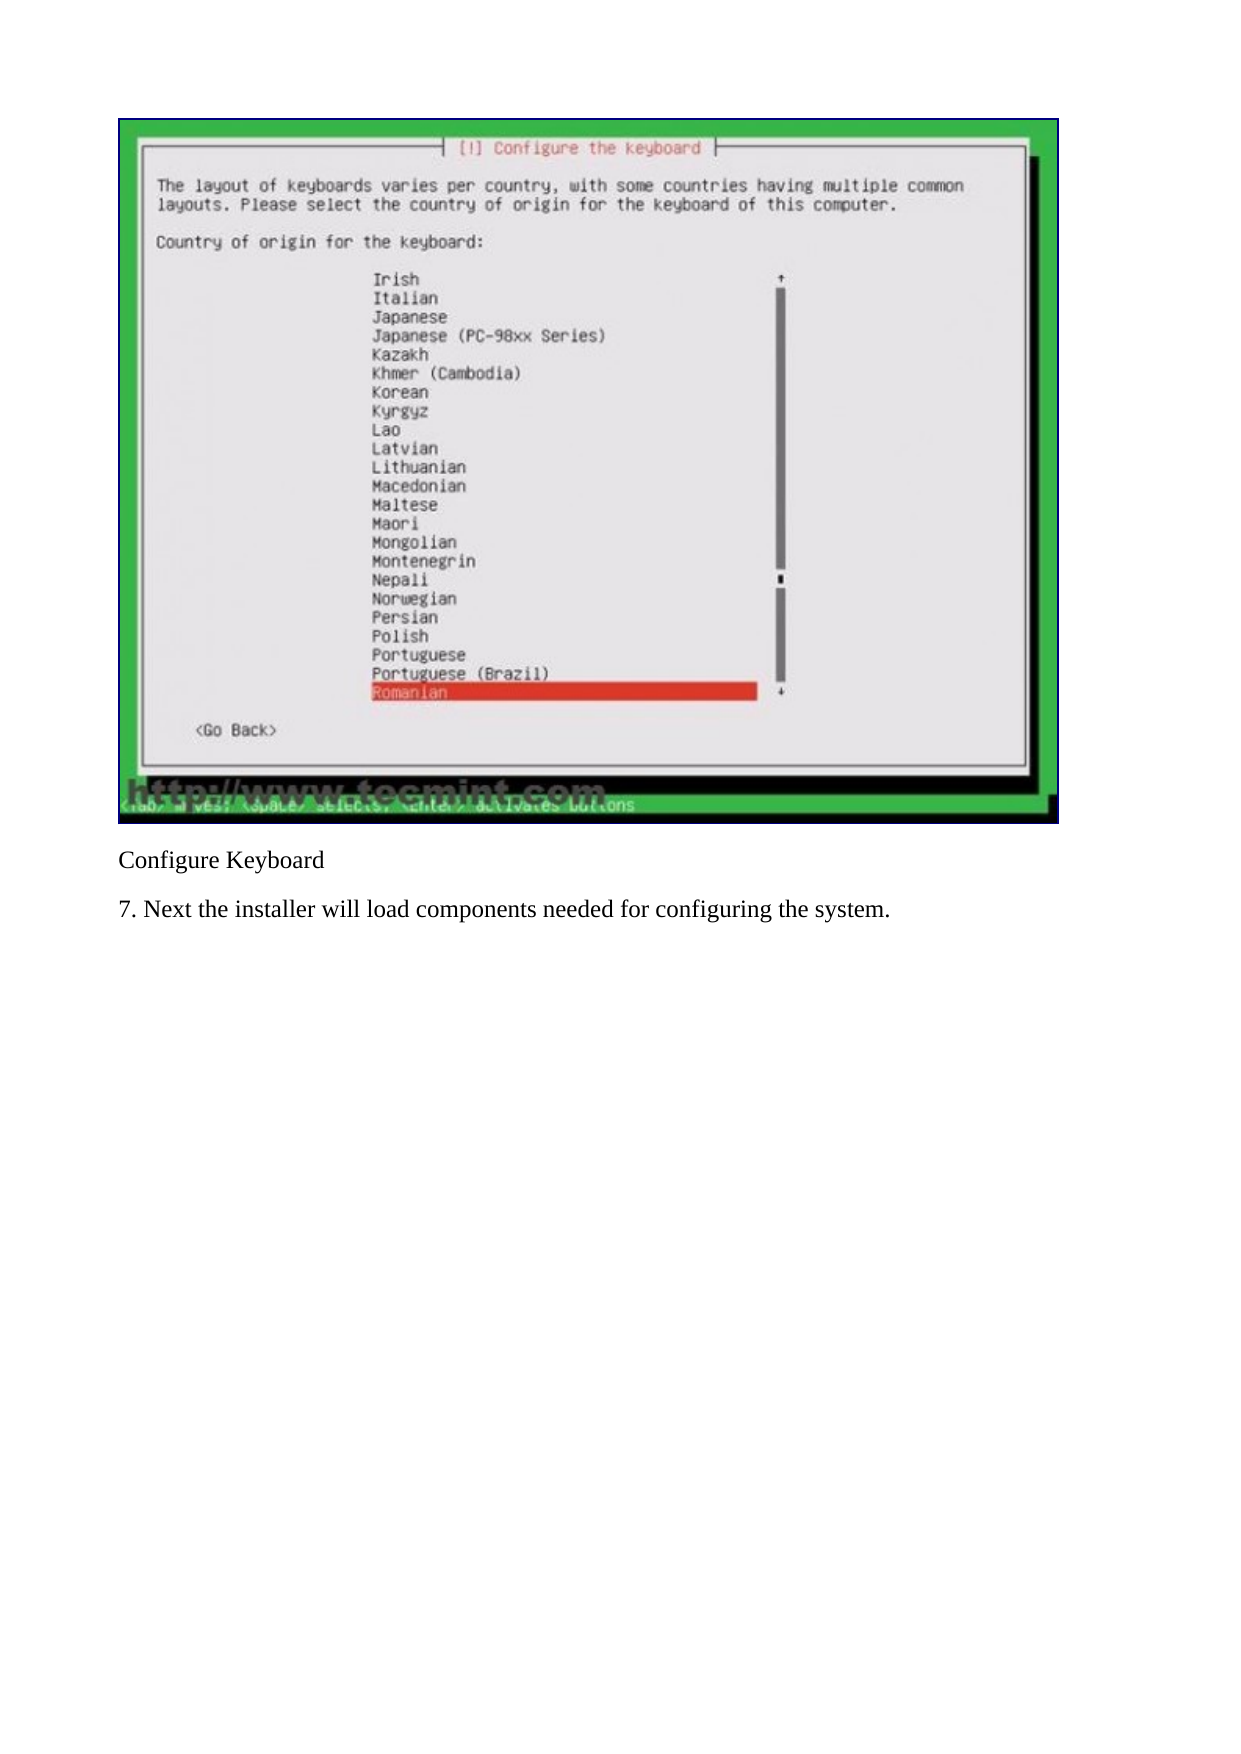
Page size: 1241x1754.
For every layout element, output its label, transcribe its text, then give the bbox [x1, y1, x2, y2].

text 7. Next the installer will load components needed for configuring the system. [118, 894, 1122, 922]
text Configure Keyboard [118, 845, 1122, 873]
picture [120, 120, 1057, 823]
